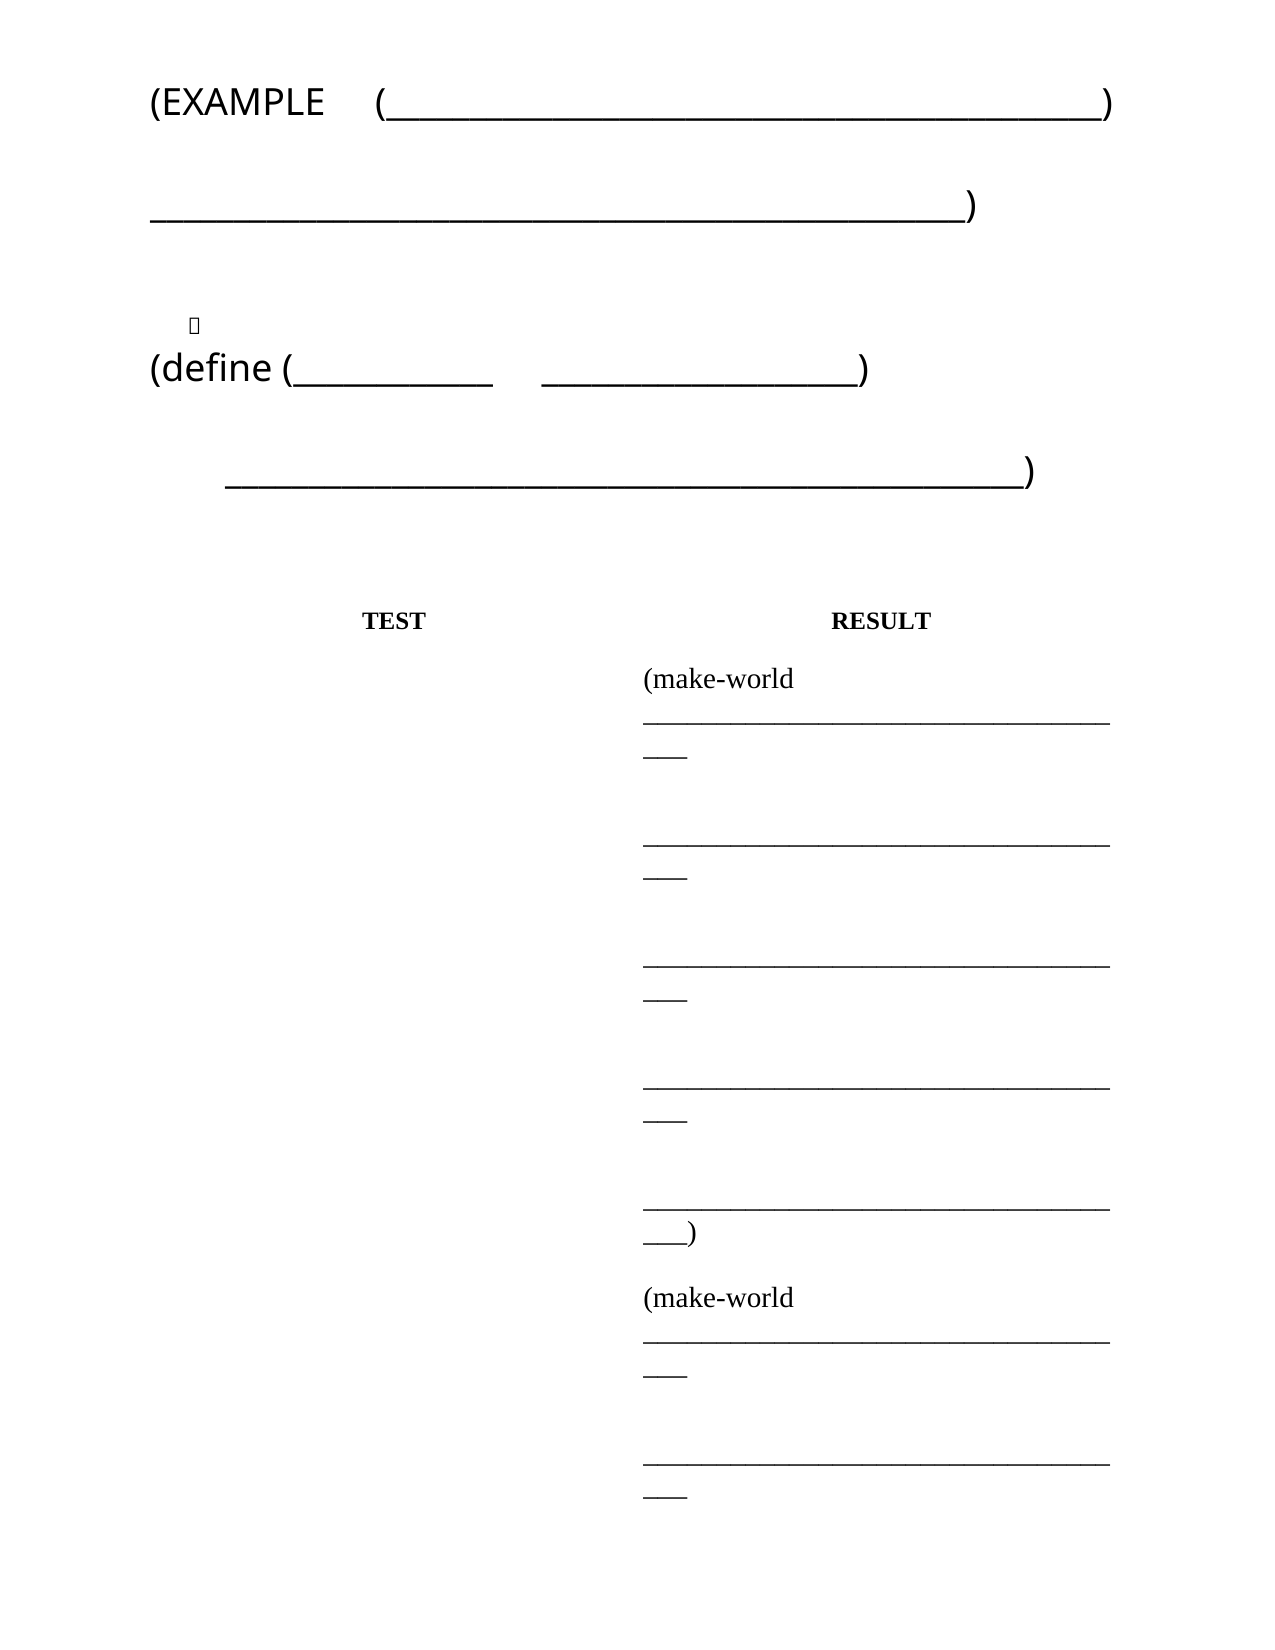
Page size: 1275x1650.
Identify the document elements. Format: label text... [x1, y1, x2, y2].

text (define (____________ ___________________) [150, 341, 1125, 392]
text _________________________________________________) [150, 177, 1125, 228]
table_cell [150, 645, 637, 1264]
text (EXAMPLE (___________________________________________) [150, 75, 1125, 126]
table_cell (make-world ___________________________________ ___________________________________ ___________________________________ ___________________________________ ___________________________________) [638, 645, 1125, 1264]
table_cell [150, 1264, 637, 1562]
text Function Header [150, 279, 1125, 310]
table_header TEST [150, 596, 637, 645]
table_header RESULT [638, 596, 1125, 645]
table_cell (make-world ___________________________________ ___________________________________ [638, 1264, 1125, 1562]
text ________________________________________________) [150, 443, 1125, 494]
